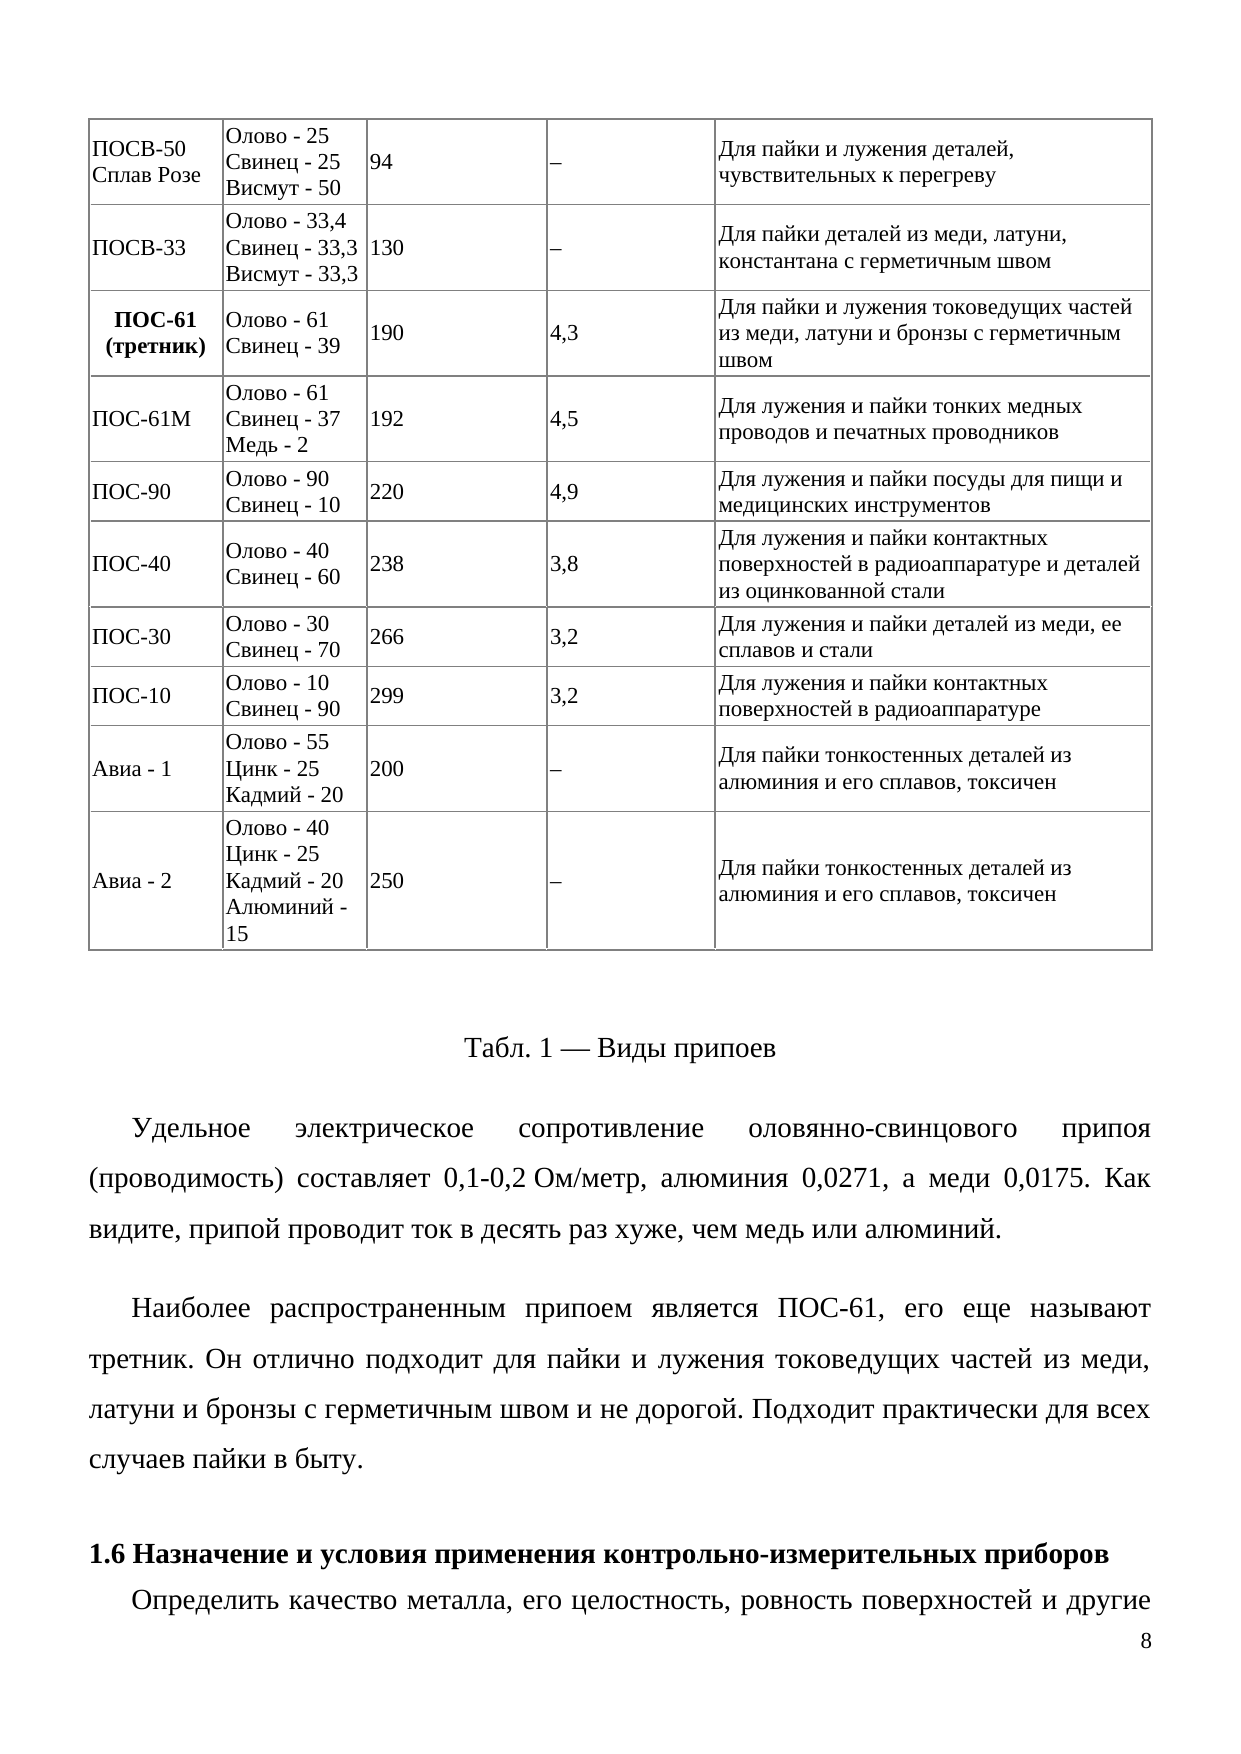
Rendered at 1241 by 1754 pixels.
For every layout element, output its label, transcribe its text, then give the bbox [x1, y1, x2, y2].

table_cell 94 [368, 120, 546, 204]
table_cell 190 [368, 291, 546, 375]
table_cell – [548, 205, 714, 289]
table_cell 4,3 [548, 291, 714, 375]
table_cell ПОС-90 [90, 462, 222, 520]
table_cell Олово - 90 Свинец - 10 [224, 462, 366, 520]
text Наиболее распространенным припоем является ПОС-61, его еще называют третник. Он отлично подходит для пайки и лужения токоведущих частей из меди, латуни и бронзы с герметичным швом и не дорогой. Подходит практически для всех случаев пайки в быту. [89, 1291, 1152, 1475]
table_cell Олово - 61 Свинец - 39 [224, 291, 366, 375]
table_cell 250 [366, 812, 547, 949]
table_cell 299 [368, 667, 546, 725]
table_cell 4,5 [548, 377, 714, 461]
table_cell Авиа - 2 [90, 812, 222, 949]
table_cell Олово - 10 Свинец - 90 [224, 667, 366, 725]
table_cell Олово - 40 Свинец - 60 [224, 522, 366, 606]
table_cell Олово - 61 Свинец - 37 Медь - 2 [224, 377, 366, 461]
table_cell Олово - 40 Цинк - 25 Кадмий - 20 Алюминий - 15 [222, 812, 366, 949]
table_cell 220 [368, 462, 546, 520]
table_cell Для лужения и пайки контактных поверхностей в радиоаппаратуре и деталей из оцинкованной стали [716, 520, 1151, 606]
table_cell ПОС-30 [90, 608, 222, 666]
table_cell Для лужения и пайки тонких медных проводов и печатных проводников [716, 375, 1151, 461]
table_cell 130 [368, 205, 546, 289]
table_cell Для пайки тонкостенных деталей из алюминия и его сплавов, токсичен [716, 725, 1151, 811]
table_cell 3,2 [548, 608, 714, 666]
table_cell 238 [368, 522, 546, 606]
text Табл. 1 — Виды припоев [89, 1030, 1152, 1064]
text Определить качество металла, его целостность, ровность поверхностей и другие [89, 1582, 1152, 1616]
table_cell ПОСВ-33 [90, 205, 222, 289]
table_cell Для лужения и пайки посуды для пищи и медицинских инструментов [716, 461, 1151, 520]
table_cell – [548, 120, 714, 204]
table_cell Олово - 33,4 Свинец - 33,3 Висмут - 33,3 [224, 205, 366, 289]
table_cell Авиа - 1 [90, 726, 222, 811]
table_cell 192 [368, 377, 546, 461]
table_cell Для пайки тонкостенных деталей из алюминия и его сплавов, токсичен [715, 811, 1151, 949]
table_cell Для лужения и пайки деталей из меди, ее сплавов и стали [716, 606, 1151, 666]
table_cell ПОС-61М [90, 377, 222, 461]
table_cell Для пайки и лужения токоведущих частей из меди, латуни и бронзы с герметичным швом [716, 290, 1151, 375]
table_cell Олово - 30 Свинец - 70 [224, 608, 366, 666]
table_cell ПОС-61 (третник) [90, 291, 222, 375]
table_cell 266 [368, 608, 546, 666]
table_cell Для пайки и лужения деталей, чувствительных к перегреву [716, 120, 1151, 204]
table_cell Олово - 55 Цинк - 25 Кадмий - 20 [224, 726, 366, 811]
table_cell Для пайки деталей из меди, латуни, константана с герметичным швом [716, 204, 1151, 289]
subtitle 1.6 Назначение и условия применения контрольно-измерительных приборов [89, 1536, 1152, 1569]
table_cell – [548, 726, 714, 811]
table_cell 4,9 [548, 462, 714, 520]
table_cell ПОС-10 [90, 667, 222, 725]
text Удельное электрическое сопротивление оловянно-свинцового припоя (проводимость) составляет 0,1-0,2 Ом/метр, алюминия 0,0271, а меди 0,0175. Как видите, припой проводит ток в десять раз хуже, чем медь или алюминий. [89, 1110, 1152, 1244]
table_cell Олово - 25 Свинец - 25 Висмут - 50 [224, 120, 366, 204]
table_cell ПОСВ-50 Сплав Розе [90, 120, 222, 204]
table_cell – [547, 812, 715, 949]
table_cell 3,8 [548, 522, 714, 606]
table_cell 3,2 [548, 667, 714, 725]
table_cell ПОС-40 [90, 522, 222, 606]
table_cell 200 [368, 726, 546, 811]
table_cell Для лужения и пайки контактных поверхностей в радиоаппаратуре [716, 666, 1151, 725]
